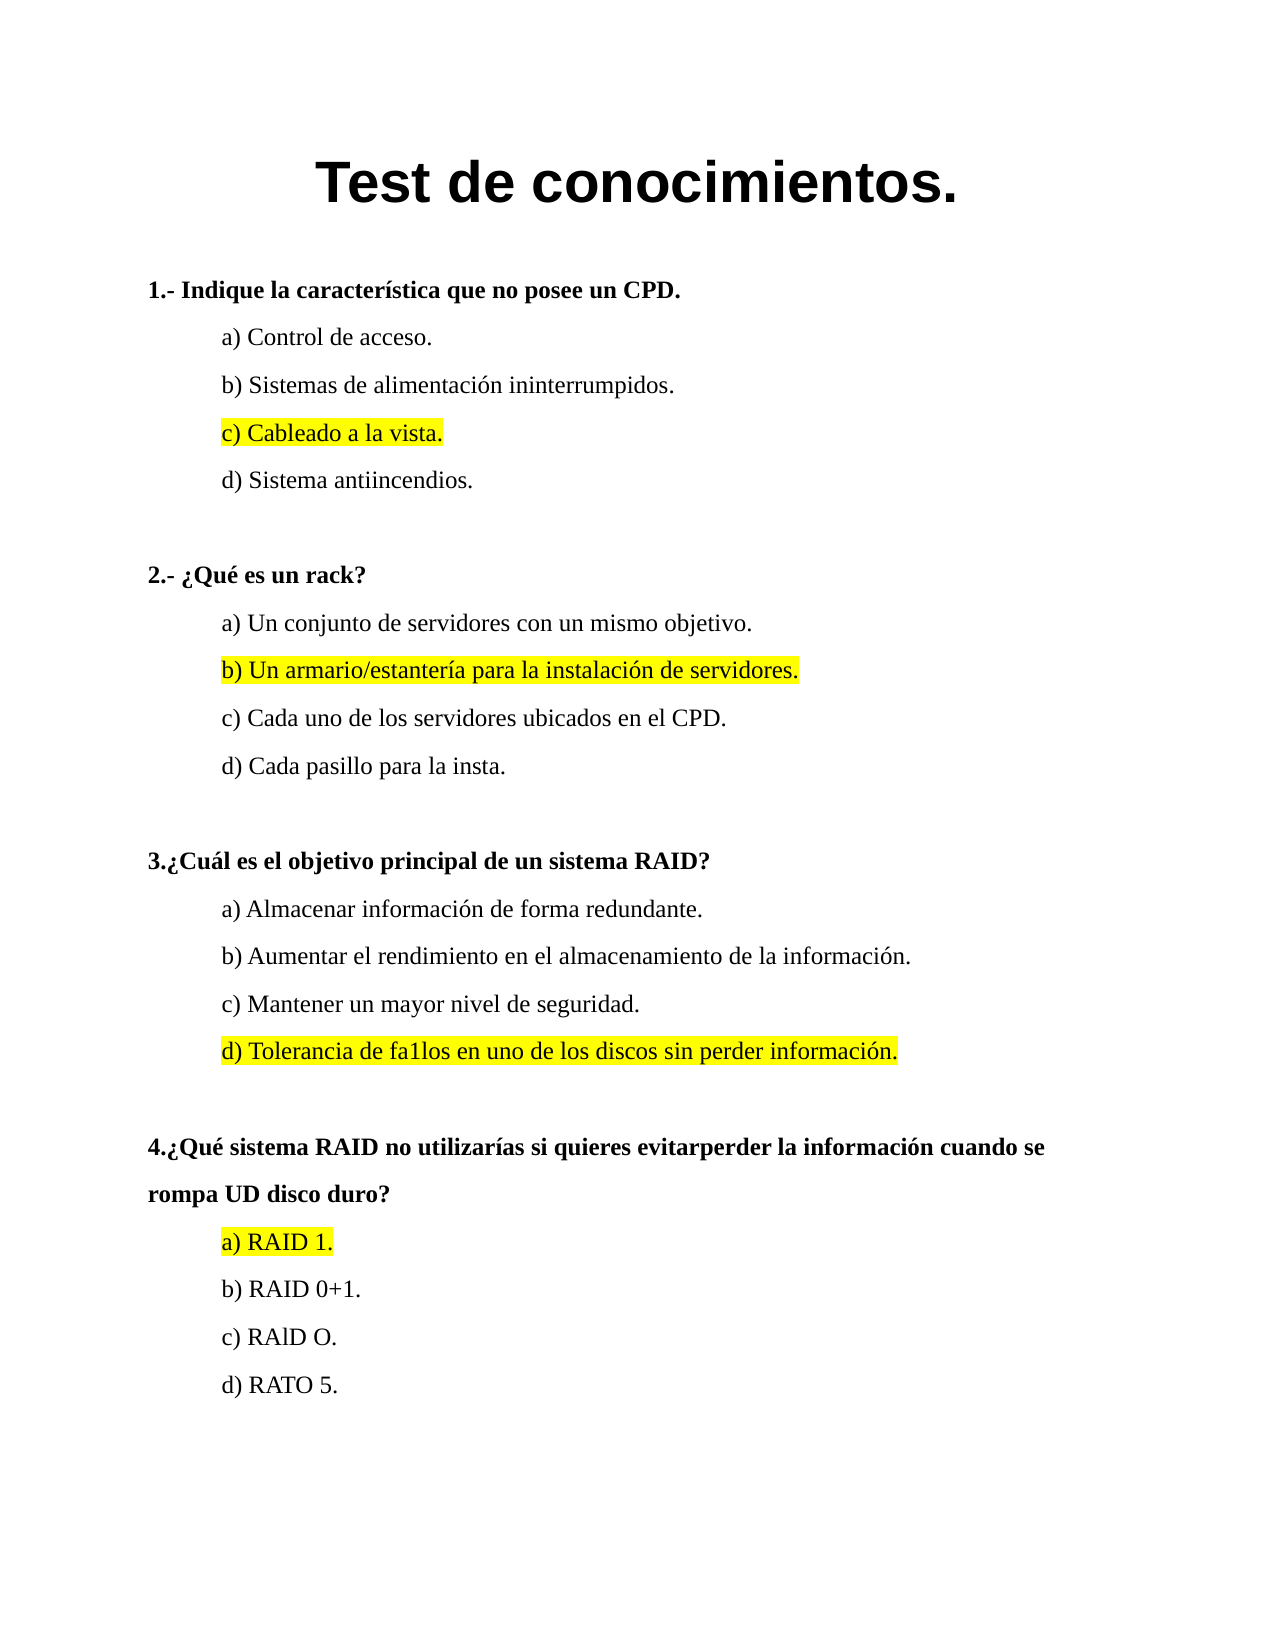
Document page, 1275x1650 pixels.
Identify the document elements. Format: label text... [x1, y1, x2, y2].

text b) Sistemas de alimentación ininterrumpidos. [148, 370, 1127, 399]
title Test de conocimientos. [148, 148, 1127, 215]
text b) Un armario/estantería para la instalación de servidores. [148, 656, 1127, 684]
text c) Mantener un mayor nivel de seguridad. [148, 989, 1127, 1018]
text a) Almacenar información de forma redundante. [148, 894, 1127, 922]
text b) RAID 0+1. [148, 1274, 1127, 1303]
text c) RAlD O. [148, 1322, 1127, 1351]
text 1.- Indique la característica que no posee un CPD. [148, 275, 1127, 303]
text d) RATO 5. [148, 1370, 1127, 1398]
text 4.¿Qué sistema RAID no utilizarías si quieres evitarperder la información cuando se [148, 1132, 1127, 1160]
text b) Aumentar el rendimiento en el almacenamiento de la información. [148, 941, 1127, 970]
text a) Control de acceso. [148, 322, 1127, 351]
text d) Sistema antiincendios. [148, 465, 1127, 494]
text d) Cada pasillo para la insta. [148, 751, 1127, 779]
text a) RAID 1. [148, 1227, 1127, 1256]
text c) Cada uno de los servidores ubicados en el CPD. [148, 703, 1127, 732]
text c) Cableado a la vista. [148, 418, 1127, 446]
text a) Un conjunto de servidores con un mismo objetivo. [148, 608, 1127, 637]
text 2.- ¿Qué es un rack? [148, 560, 1127, 589]
text 3.¿Cuál es el objetivo principal de un sistema RAID? [148, 846, 1127, 875]
text rompa UD disco duro? [148, 1179, 1127, 1208]
text d) Tolerancia de fa1los en uno de los discos sin perder información. [148, 1036, 1127, 1065]
